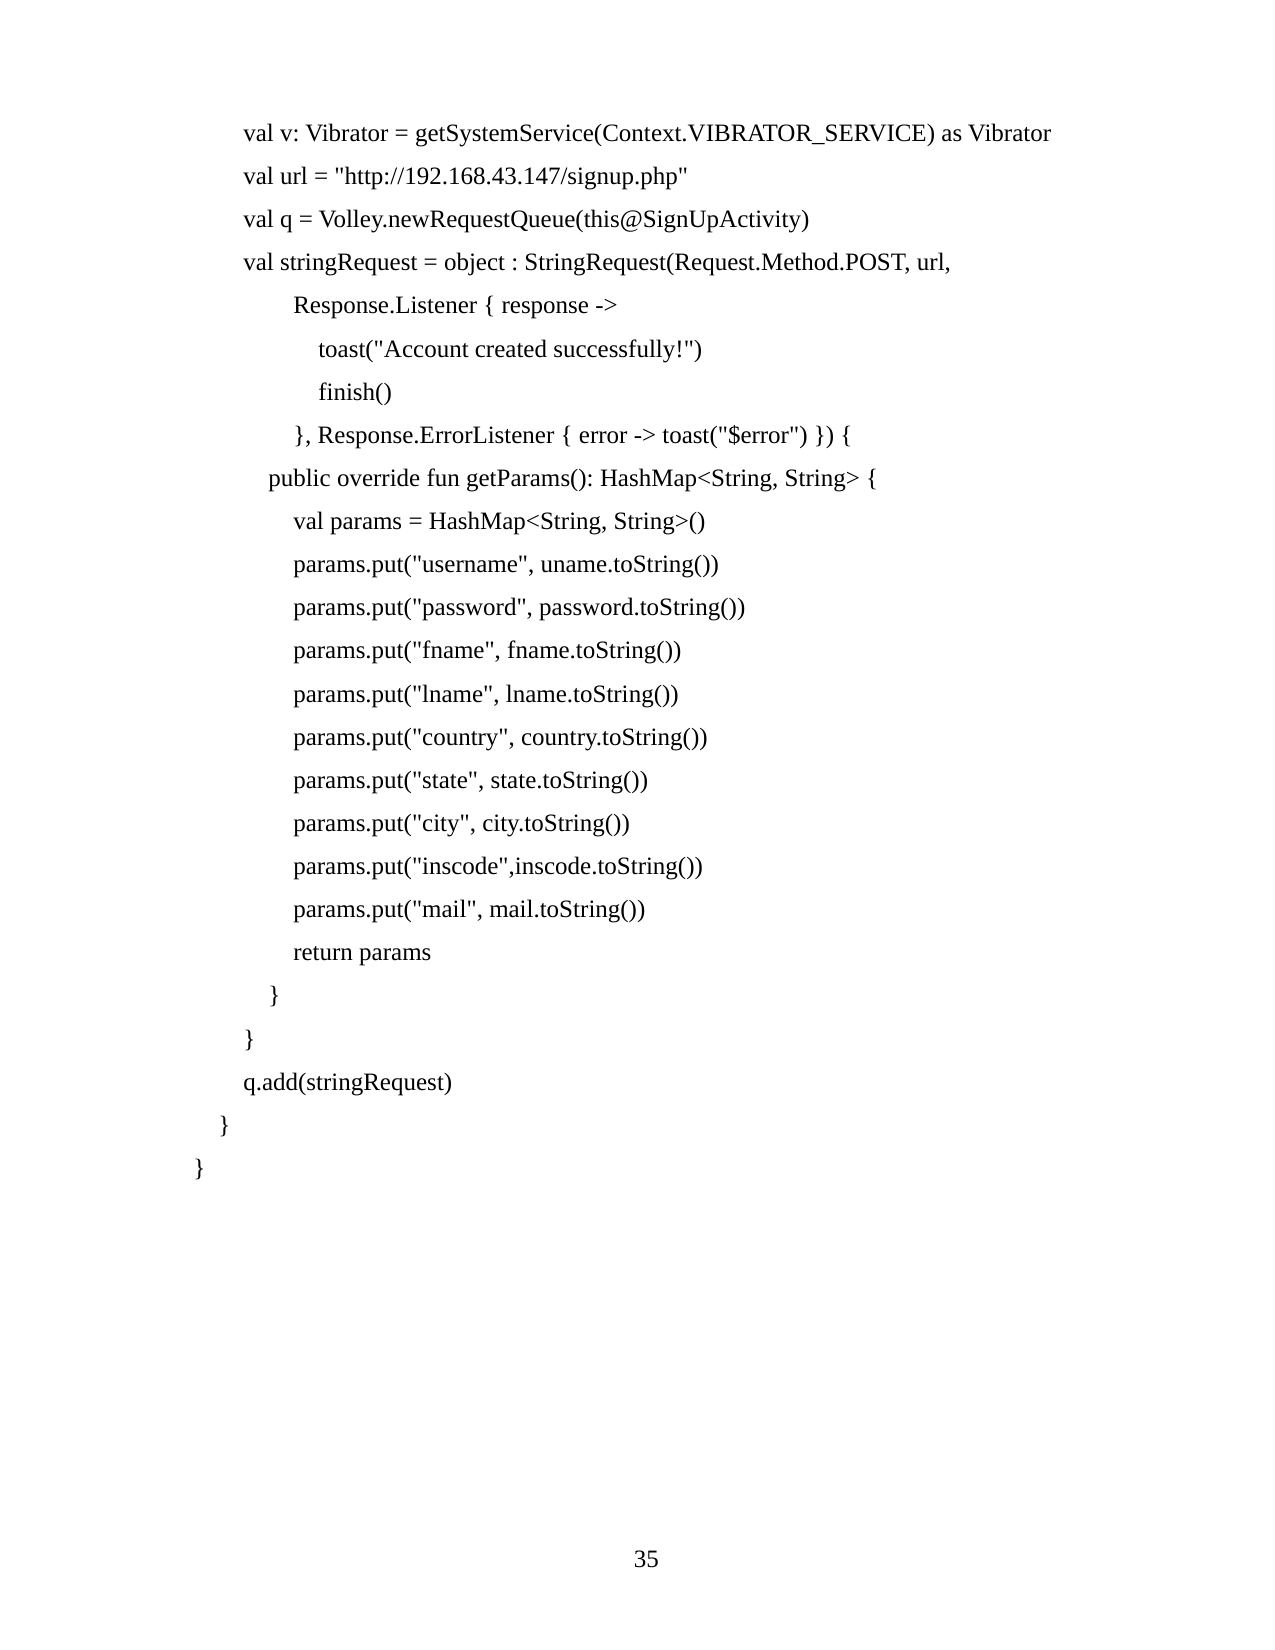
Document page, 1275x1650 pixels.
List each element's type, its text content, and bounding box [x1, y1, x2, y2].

text params.put("inscode",inscode.toString()) [193, 851, 1157, 880]
text params.put("lname", lname.toString()) [193, 679, 1157, 707]
text params.put("password", password.toString()) [193, 592, 1157, 621]
text } [193, 1153, 1157, 1182]
text params.put("fname", fname.toString()) [193, 636, 1157, 664]
text params.put("state", state.toString()) [193, 765, 1157, 794]
text params.put("city", city.toString()) [193, 808, 1157, 837]
text val stringRequest = object : StringRequest(Request.Method.POST, url, [193, 247, 1157, 276]
text Response.Listener { response -> [193, 291, 1157, 319]
text q.add(stringRequest) [193, 1067, 1157, 1096]
text }, Response.ErrorListener { error -> toast("$error") }) { [193, 420, 1157, 449]
text val url = "http://192.168.43.147/signup.php" [193, 161, 1157, 190]
text val v: Vibrator = getSystemService(Context.VIBRATOR_SERVICE) as Vibrator [193, 118, 1157, 147]
text } [193, 1024, 1157, 1052]
text finish() [193, 377, 1157, 406]
text toast("Account created successfully!") [193, 334, 1157, 362]
text params.put("mail", mail.toString()) [193, 894, 1157, 923]
text val params = HashMap<String, String>() [193, 506, 1157, 535]
text params.put("country", country.toString()) [193, 722, 1157, 751]
text return params [193, 937, 1157, 966]
text } [193, 981, 1157, 1009]
text val q = Volley.newRequestQueue(this@SignUpActivity) [193, 204, 1157, 233]
text public override fun getParams(): HashMap<String, String> { [193, 463, 1157, 492]
text params.put("username", uname.toString()) [193, 549, 1157, 578]
text } [193, 1110, 1157, 1139]
